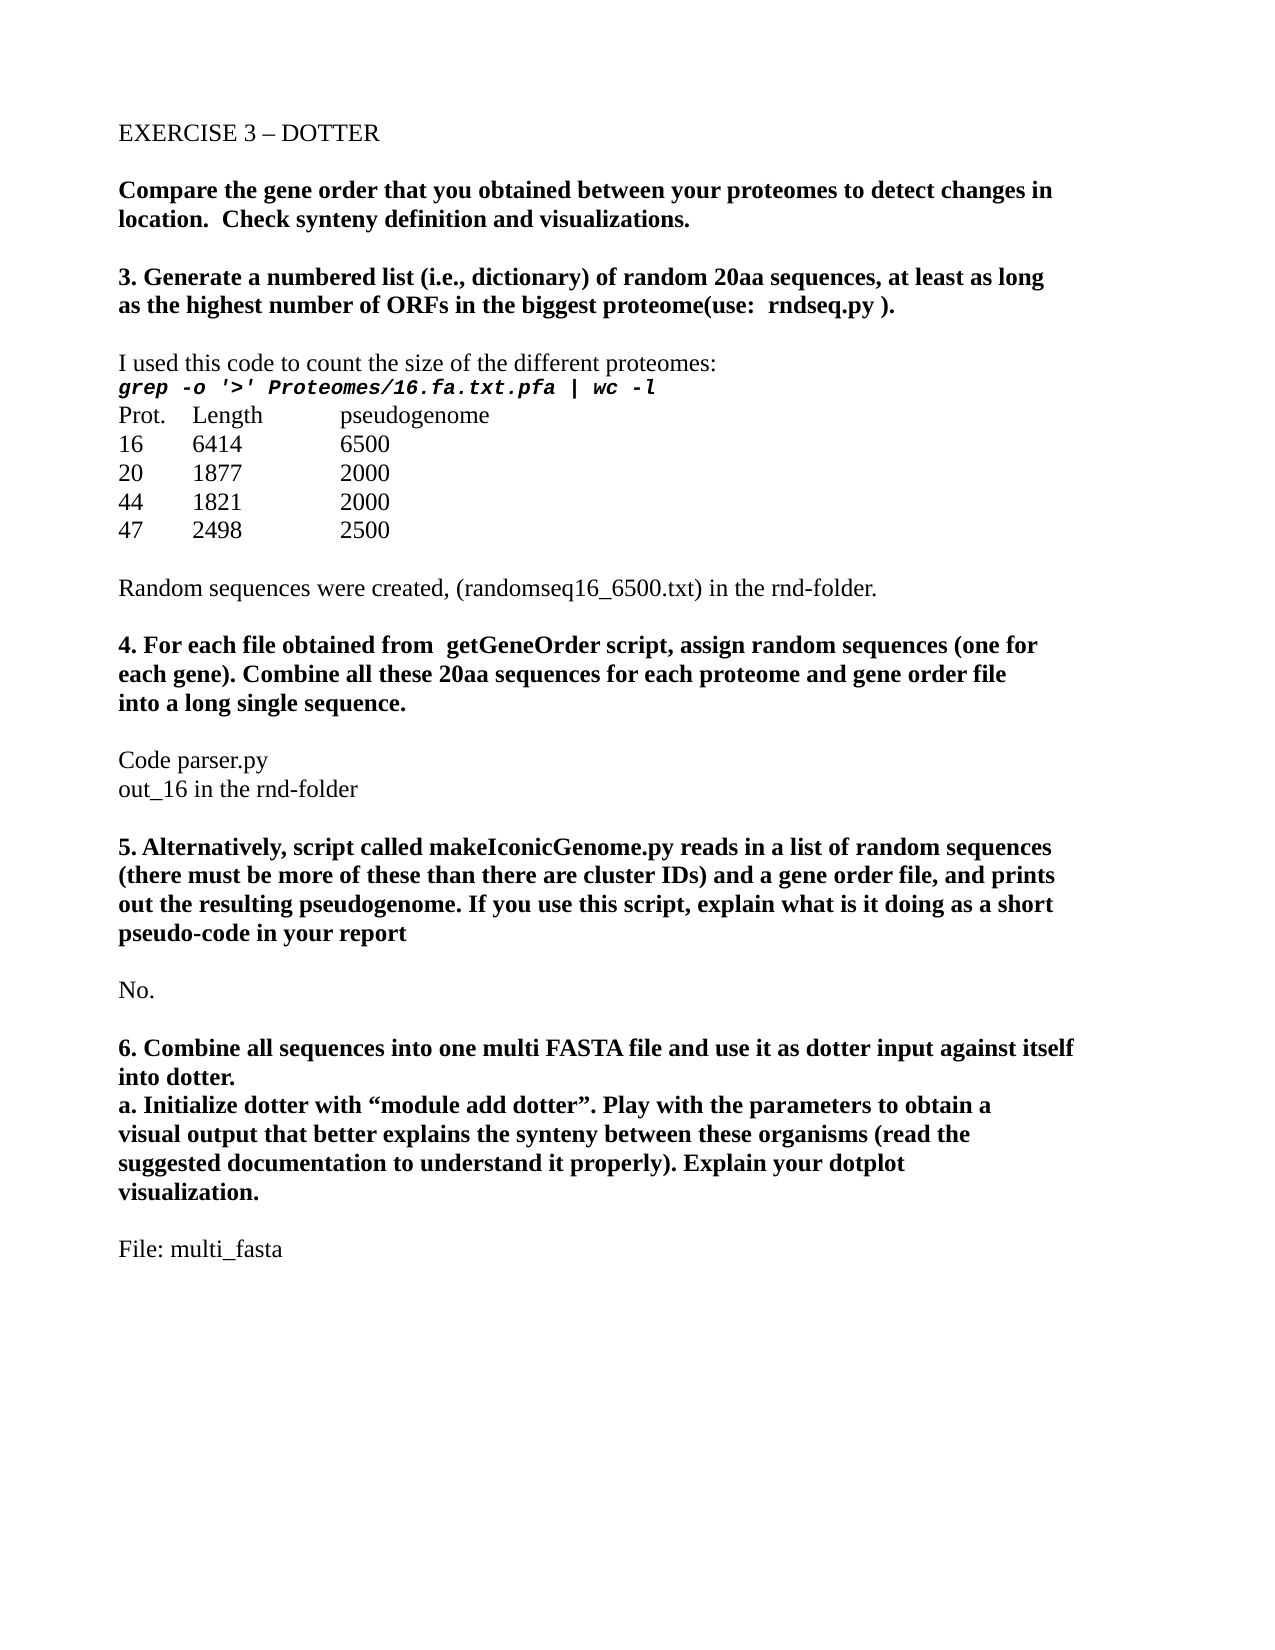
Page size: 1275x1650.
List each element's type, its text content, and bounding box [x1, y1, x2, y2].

text grep -o '>' Proteomes/16.fa.txt.pfa | wc -l [118, 377, 1157, 401]
text 5. Alternatively, script called makeIconicGenome.py reads in a list of random sequences [118, 832, 1157, 861]
text a. Initialize dotter with “module add dotter”. Play with the parameters to obtain a [118, 1091, 1157, 1119]
text File: multi_fasta [118, 1234, 1157, 1263]
text visual output that better explains the synteny between these organisms (read the [118, 1119, 1157, 1148]
text Random sequences were created, (randomseq16_6500.txt) in the rnd-folder. [118, 573, 1157, 602]
text 16 6414 6500 [118, 429, 1157, 458]
text 47 2498 2500 [118, 516, 1157, 544]
text No. [118, 976, 1157, 1004]
text EXERCISE 3 – DOTTER [118, 118, 1157, 147]
text as the highest number of ORFs in the biggest proteome(use: ​ rndseq.py​ ). [118, 291, 1157, 319]
text 4. For each file obtained from ​ getGeneOrder script, assign random sequences (one for [118, 631, 1157, 659]
text into dotter. [118, 1062, 1157, 1091]
text each gene). Combine all these 20aa sequences for each proteome and gene order file [118, 659, 1157, 688]
text 6. Combine all sequences into one multi FASTA file and use it as dotter input against itself [118, 1033, 1157, 1062]
text out the resulting pseudogenome. If you use this script, explain what is it doing as a short [118, 889, 1157, 918]
text visualization. [118, 1177, 1157, 1206]
text Code parser.py [118, 746, 1157, 774]
text 3. Generate a numbered list (i.e., dictionary) of random 20aa sequences, at least as long [118, 262, 1157, 291]
text 20 1877 2000 [118, 458, 1157, 487]
text into a long single sequence. [118, 688, 1157, 717]
text suggested documentation to understand it properly). Explain your dotplot [118, 1148, 1157, 1177]
text out_16 in the rnd-folder [118, 774, 1157, 803]
text (there must be more of these than there are cluster IDs) and a gene order file, and prints [118, 861, 1157, 889]
text pseudo-code in your report [118, 918, 1157, 947]
text 44 1821 2000 [118, 487, 1157, 516]
text Prot. Length pseudogenome [118, 401, 1157, 429]
text I used this code to count the size of the different proteomes: [118, 348, 1157, 377]
text location. ​ Check synteny definition and visualizations. [118, 204, 1157, 233]
text Compare the gene order that you obtained between your proteomes to detect changes in [118, 176, 1157, 204]
